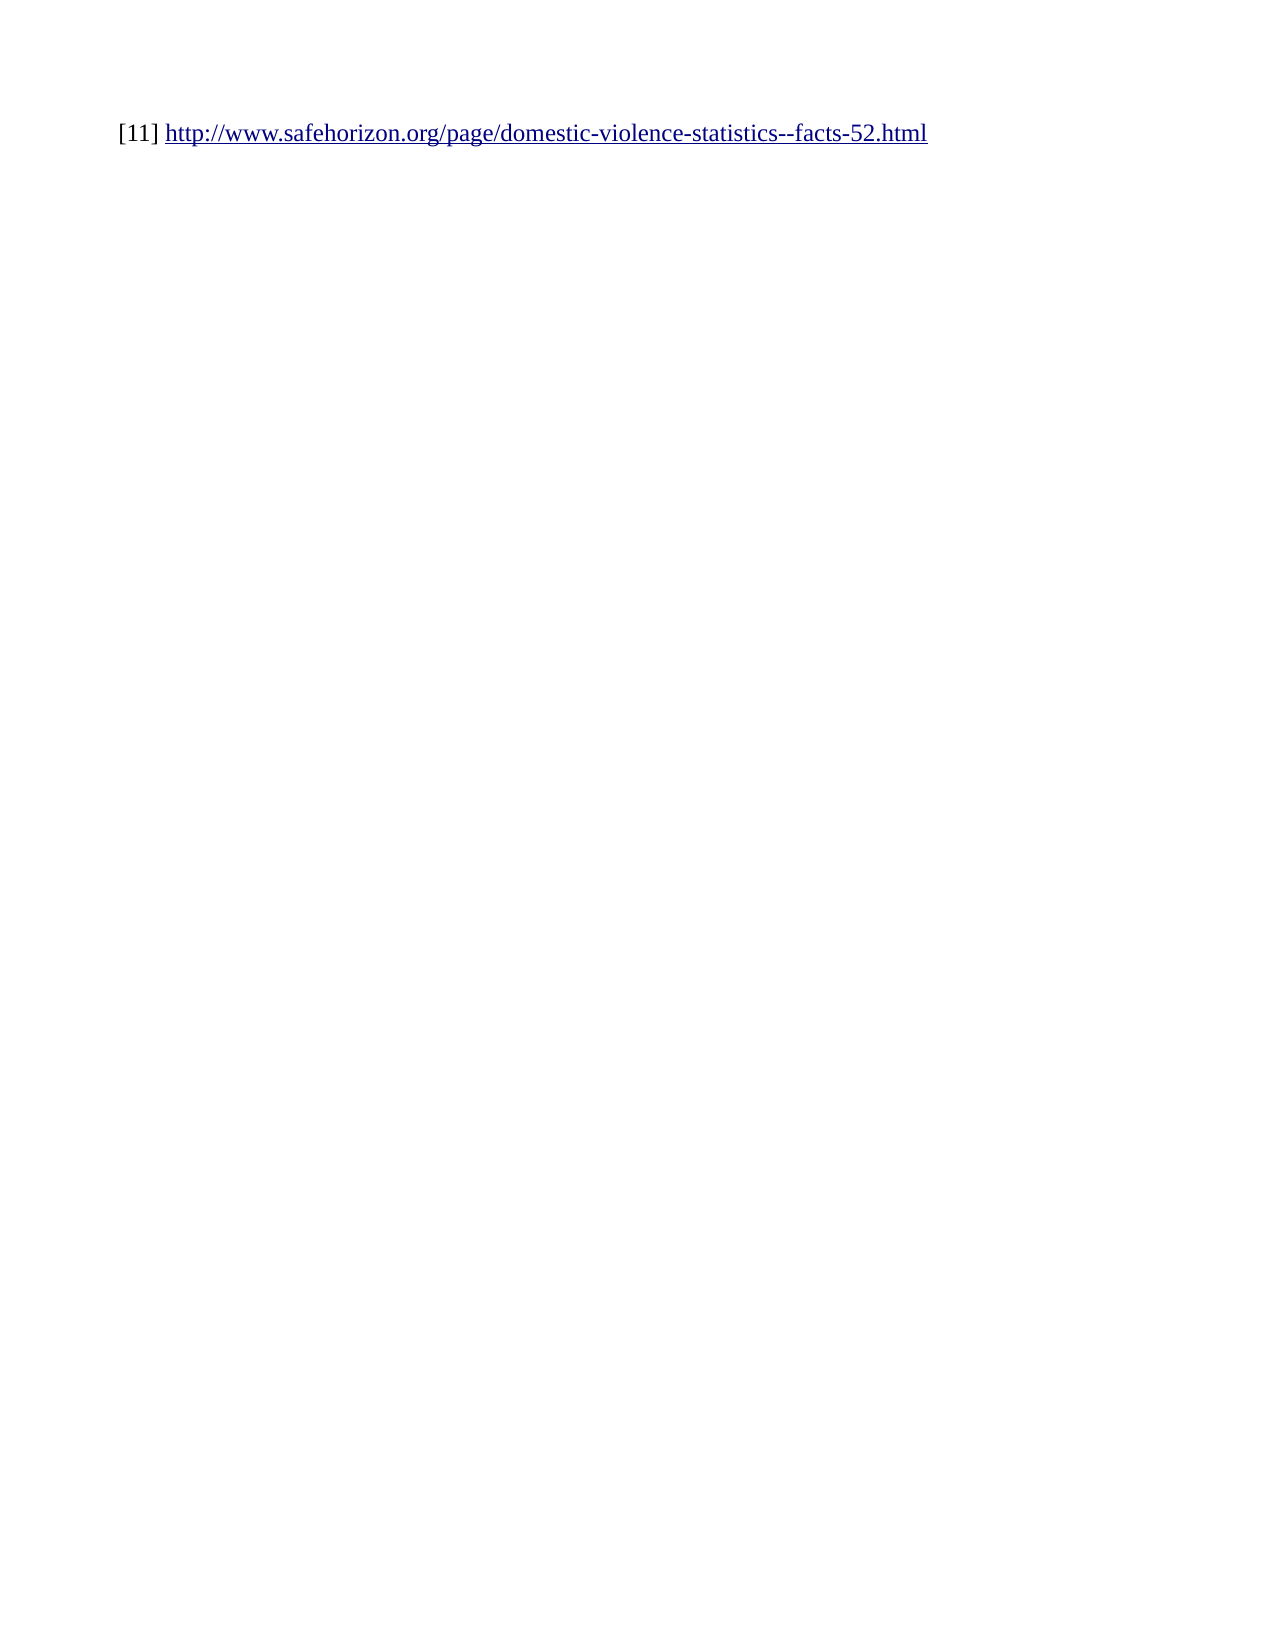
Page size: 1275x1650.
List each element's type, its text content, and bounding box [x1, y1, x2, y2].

text [11] http://www.safehorizon.org/page/domestic-violence-statistics--facts-52.html [118, 118, 1157, 147]
